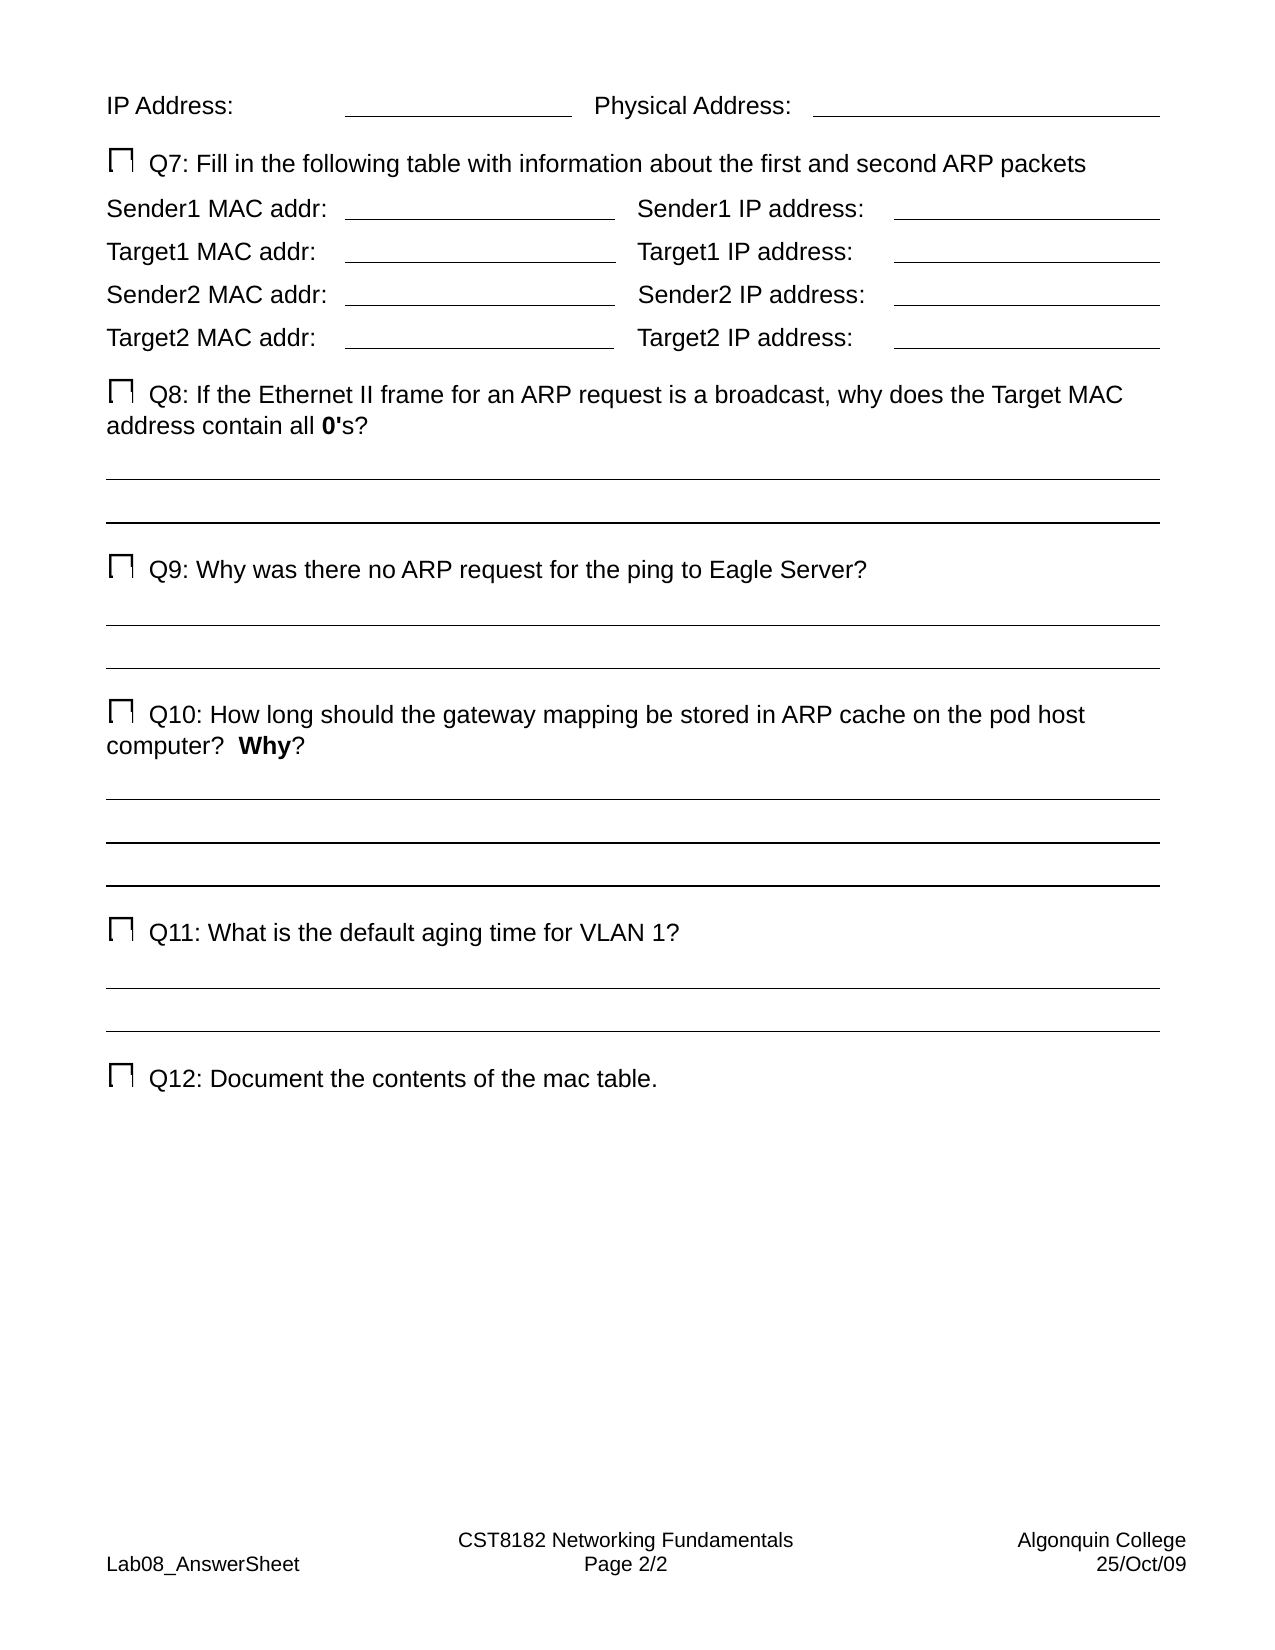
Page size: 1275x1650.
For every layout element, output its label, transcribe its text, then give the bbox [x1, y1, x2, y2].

text Sender2 MAC addr: Sender2 IP address: [106, 280, 1186, 309]
text Target1 MAC addr: Target1 IP address: [106, 237, 1186, 266]
text  Q8: If the Ethernet II frame for an ARP request is a broadcast, why does the Target MAC address contain all 0's? [106, 381, 1186, 440]
text  Q12: Document the contents of the mac table. [132, 1064, 1186, 1094]
text  Q9: Why was there no ARP request for the ping to Eagle Server? [132, 555, 1186, 586]
text Target2 MAC addr: Target2 IP address: [106, 323, 1186, 352]
text  Q10: How long should the gateway mapping be stored in ARP cache on the pod host computer? Why? [106, 701, 1186, 760]
text IP Address: Physical Address: [106, 91, 1186, 120]
text Sender1 MAC addr: Sender1 IP address: [106, 194, 1186, 222]
text  Q7: Fill in the following table with information about the first and second ARP packets [132, 149, 1186, 179]
text  Q11: What is the default aging time for VLAN 1? [132, 918, 1186, 949]
